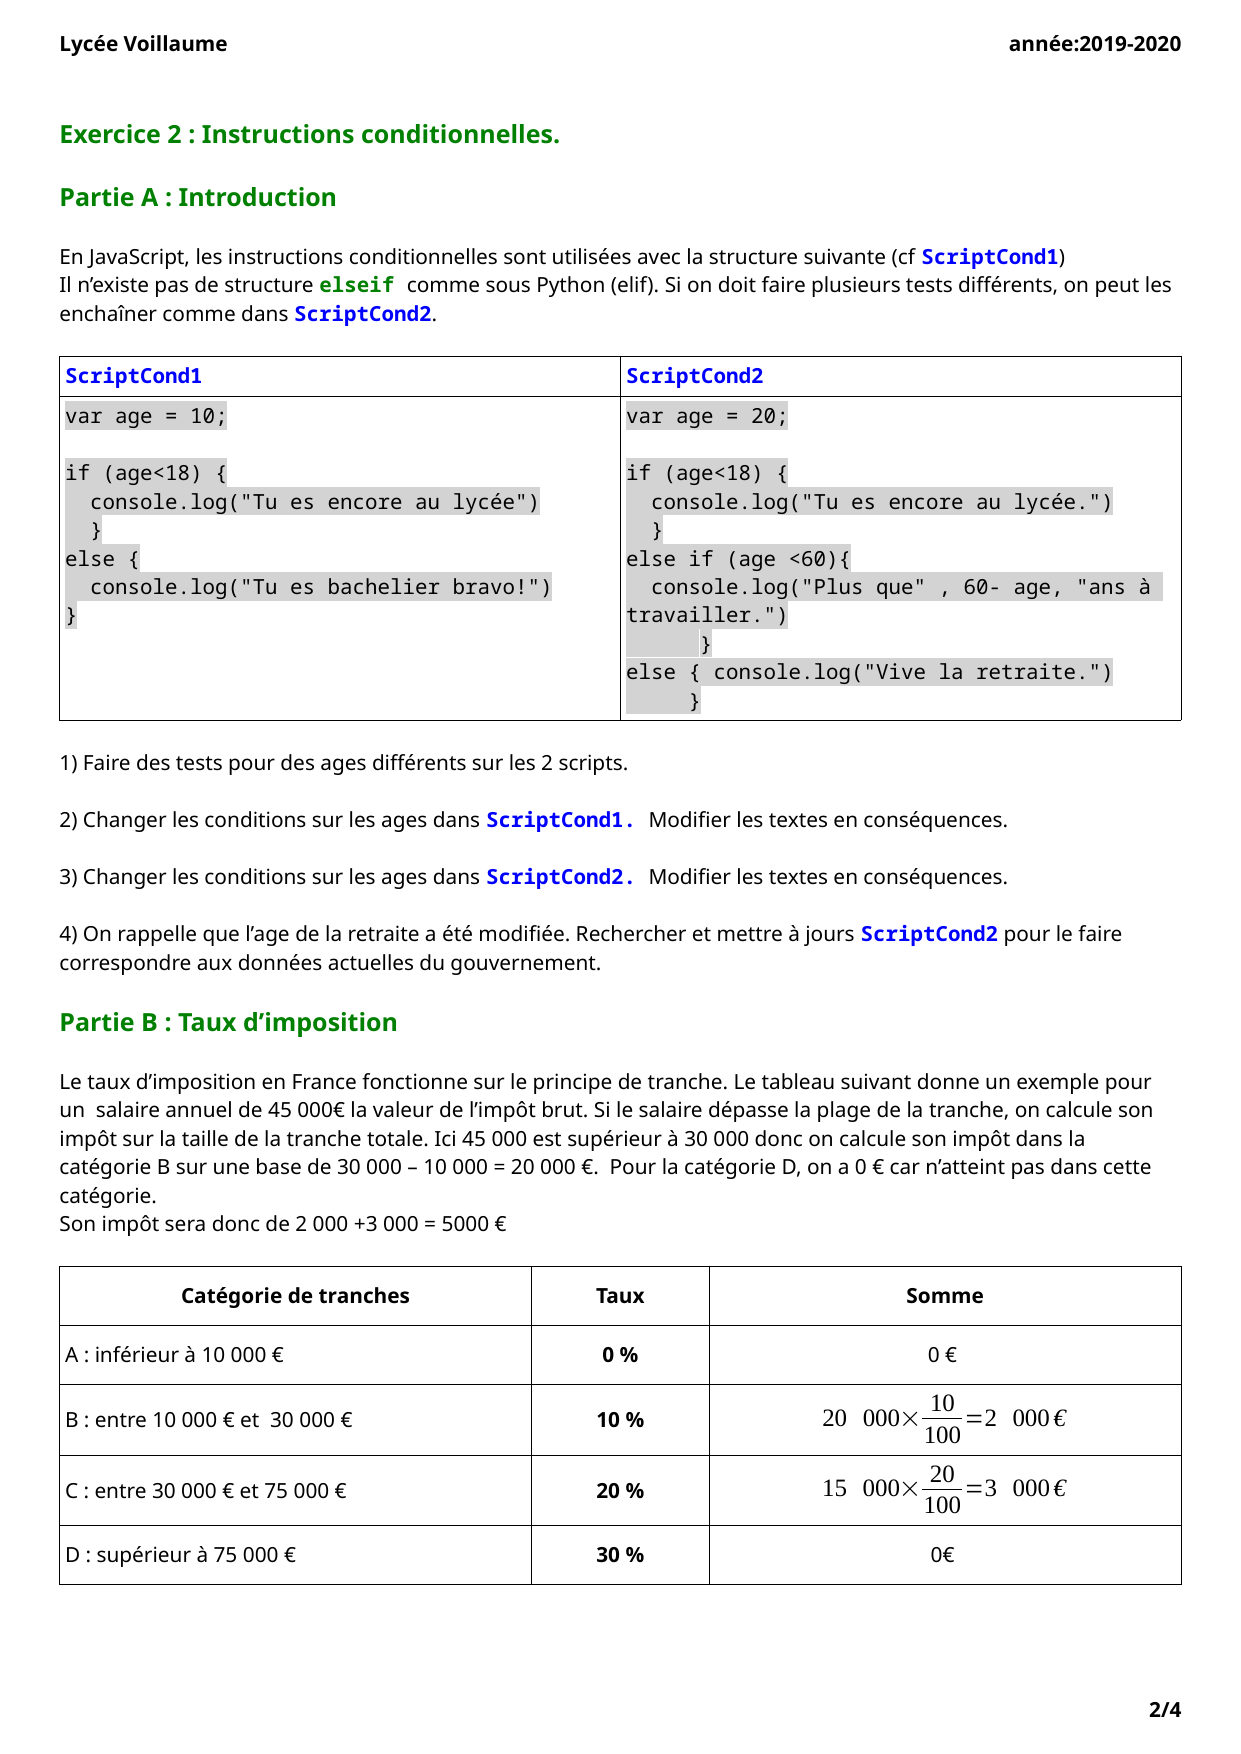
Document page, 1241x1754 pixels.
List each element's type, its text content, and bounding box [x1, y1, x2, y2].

text Le taux d’imposition en France fonctionne sur le principe de tranche. Le tableau suivant donne un exemple pour un salaire annuel de 45 000€ la valeur de l’impôt brut. Si le salaire dépasse la plage de la tranche, on calcule son impôt sur la taille de la tranche totale. Ici 45 000 est supérieur à 30 000 donc on calcule son impôt dans la catégorie B sur une base de 30 000 – 10 000 = 20 000 €. Pour la catégorie D, on a 0 € car n’atteint pas dans cette catégorie. [59, 1067, 1181, 1209]
table_header ScriptCond1 [60, 357, 620, 396]
table_cell 10 % [532, 1385, 709, 1455]
table_cell 30 % [532, 1526, 709, 1584]
table_cell B : entre 10 000 € et 30 000 € [60, 1385, 531, 1455]
text En JavaScript, les instructions conditionnelles sont utilisées avec la structure suivante (cf ScriptCond1) [59, 242, 1181, 270]
table_cell 0€ [710, 1526, 1181, 1584]
table_header ScriptCond2 [621, 357, 1181, 396]
table_cell D : supérieur à 75 000 € [60, 1526, 531, 1584]
text Exercice 2 : Instructions conditionnelles. [59, 117, 1181, 151]
table_cell [710, 1456, 1181, 1525]
text 4) On rappelle que l’age de la retraite a été modifiée. Rechercher et mettre à jours ScriptCond2 pour le faire correspondre aux données actuelles du gouvernement. [59, 919, 1181, 976]
text Partie B : Taux d’imposition [59, 1004, 1181, 1038]
table_cell 0 € [710, 1326, 1181, 1384]
text Partie A : Introduction [59, 179, 1181, 213]
text 3) Changer les conditions sur les ages dans ScriptCond2. Modifier les textes en conséquences. [59, 862, 1181, 891]
table_header Somme [710, 1267, 1181, 1325]
table_cell var age = 20; if (age<18) { console.log("Tu es encore au lycée.") } else if (age <60){ console.log("Plus que" , 60- age, "ans à travailler.") } else { console.log("Vive la retraite.") } [621, 397, 1181, 720]
table_cell C : entre 30 000 € et 75 000 € [60, 1456, 531, 1525]
table_header Taux [532, 1267, 709, 1325]
table_cell [710, 1385, 1181, 1455]
table_header Catégorie de tranches [60, 1267, 531, 1325]
table_cell A : inférieur à 10 000 € [60, 1326, 531, 1384]
text 1) Faire des tests pour des ages différents sur les 2 scripts. [59, 748, 1181, 777]
table_cell 20 % [532, 1456, 709, 1525]
text Son impôt sera donc de 2 000 +3 000 = 5000 € [59, 1209, 1181, 1238]
table_cell 0 % [532, 1326, 709, 1384]
text Il n’existe pas de structure elseif comme sous Python (elif). Si on doit faire plusieurs tests différents, on peut les enchaîner comme dans ScriptCond2. [59, 270, 1181, 327]
text 2) Changer les conditions sur les ages dans ScriptCond1. Modifier les textes en conséquences. [59, 805, 1181, 834]
table_cell var age = 10; if (age<18) { console.log("Tu es encore au lycée") } else { console.log("Tu es bachelier bravo!") } [60, 397, 620, 720]
